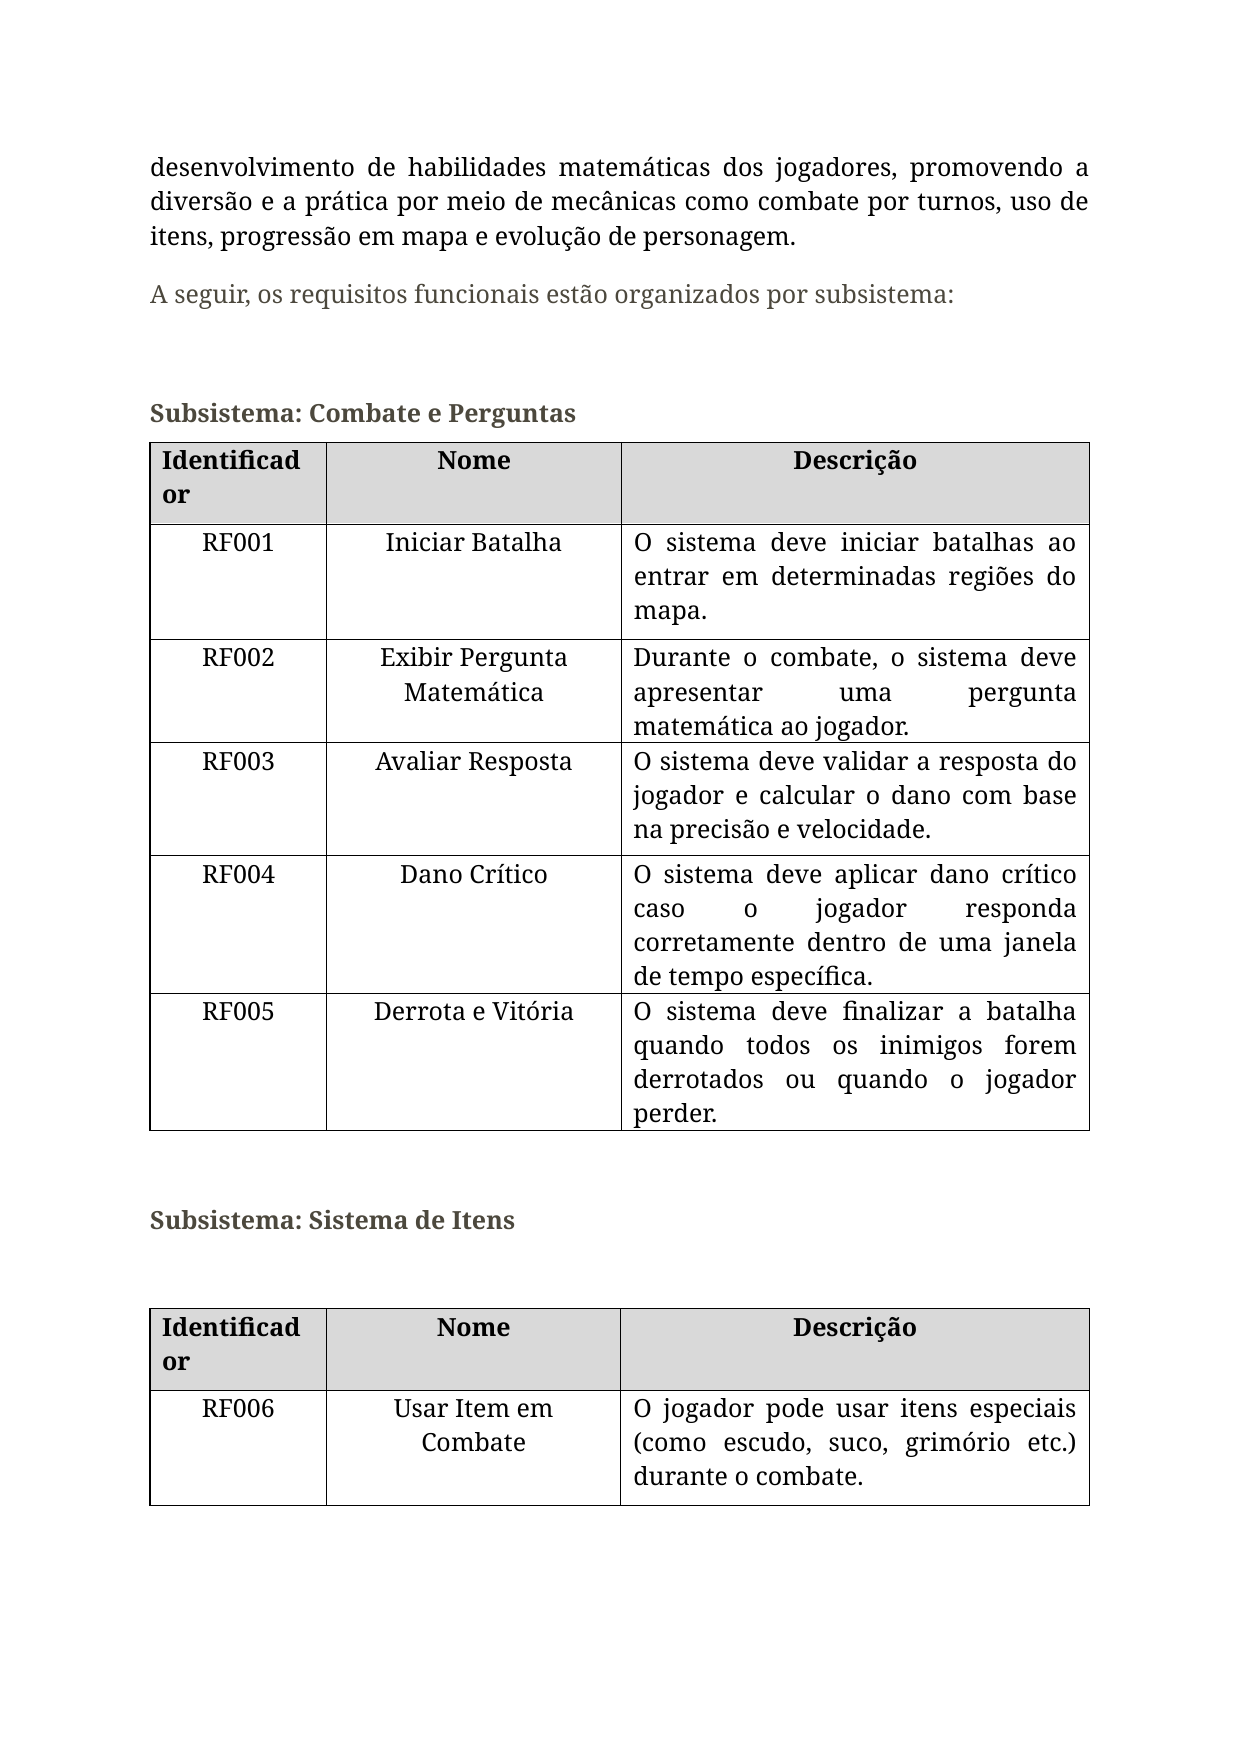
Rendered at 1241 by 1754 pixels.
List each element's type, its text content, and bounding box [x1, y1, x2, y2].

table_header Descrição [622, 443, 1089, 523]
table_cell O sistema deve finalizar a batalha quando todos os inimigos forem derrotados ou quando o jogador perder. [622, 994, 1089, 1130]
table_header Nome [327, 1309, 620, 1390]
table_cell RF005 [151, 994, 326, 1130]
table_cell O jogador pode usar itens especiais (como escudo, suco, grimório etc.) durante o combate. [621, 1391, 1089, 1505]
table_cell O sistema deve aplicar dano crítico caso o jogador responda corretamente dentro de uma janela de tempo específica. [622, 856, 1089, 993]
table_cell RF003 [151, 743, 326, 855]
table_header Identificador [151, 443, 326, 523]
table_cell Durante o combate, o sistema deve apresentar uma pergunta matemática ao jogador. [622, 640, 1089, 742]
text A seguir, os requisitos funcionais estão organizados por subsistema: [150, 277, 1090, 311]
table_cell RF002 [151, 640, 326, 742]
table_cell Iniciar Batalha [327, 525, 621, 639]
table_cell Usar Item em Combate [327, 1391, 620, 1505]
table_header Descrição [621, 1309, 1089, 1390]
table_cell Avaliar Resposta [327, 743, 621, 855]
table_cell RF006 [151, 1391, 326, 1505]
table_cell RF001 [151, 525, 326, 639]
text desenvolvimento de habilidades matemáticas dos jogadores, promovendo a diversão e a prática por meio de mecânicas como combate por turnos, uso de itens, progressão em mapa e evolução de personagem. [150, 150, 1090, 252]
table_cell Dano Crítico [327, 856, 621, 993]
text Subsistema: Combate e Perguntas [150, 395, 1090, 429]
table_cell RF004 [151, 856, 326, 993]
text Subsistema: Sistema de Itens [150, 1202, 1090, 1237]
table_cell Exibir Pergunta Matemática [327, 640, 621, 742]
table_cell Derrota e Vitória [327, 994, 621, 1130]
table_header Nome [327, 443, 621, 523]
table_cell O sistema deve iniciar batalhas ao entrar em determinadas regiões do mapa. [622, 525, 1089, 639]
table_header Identificador [151, 1309, 326, 1390]
table_cell O sistema deve validar a resposta do jogador e calcular o dano com base na precisão e velocidade. [622, 743, 1089, 855]
